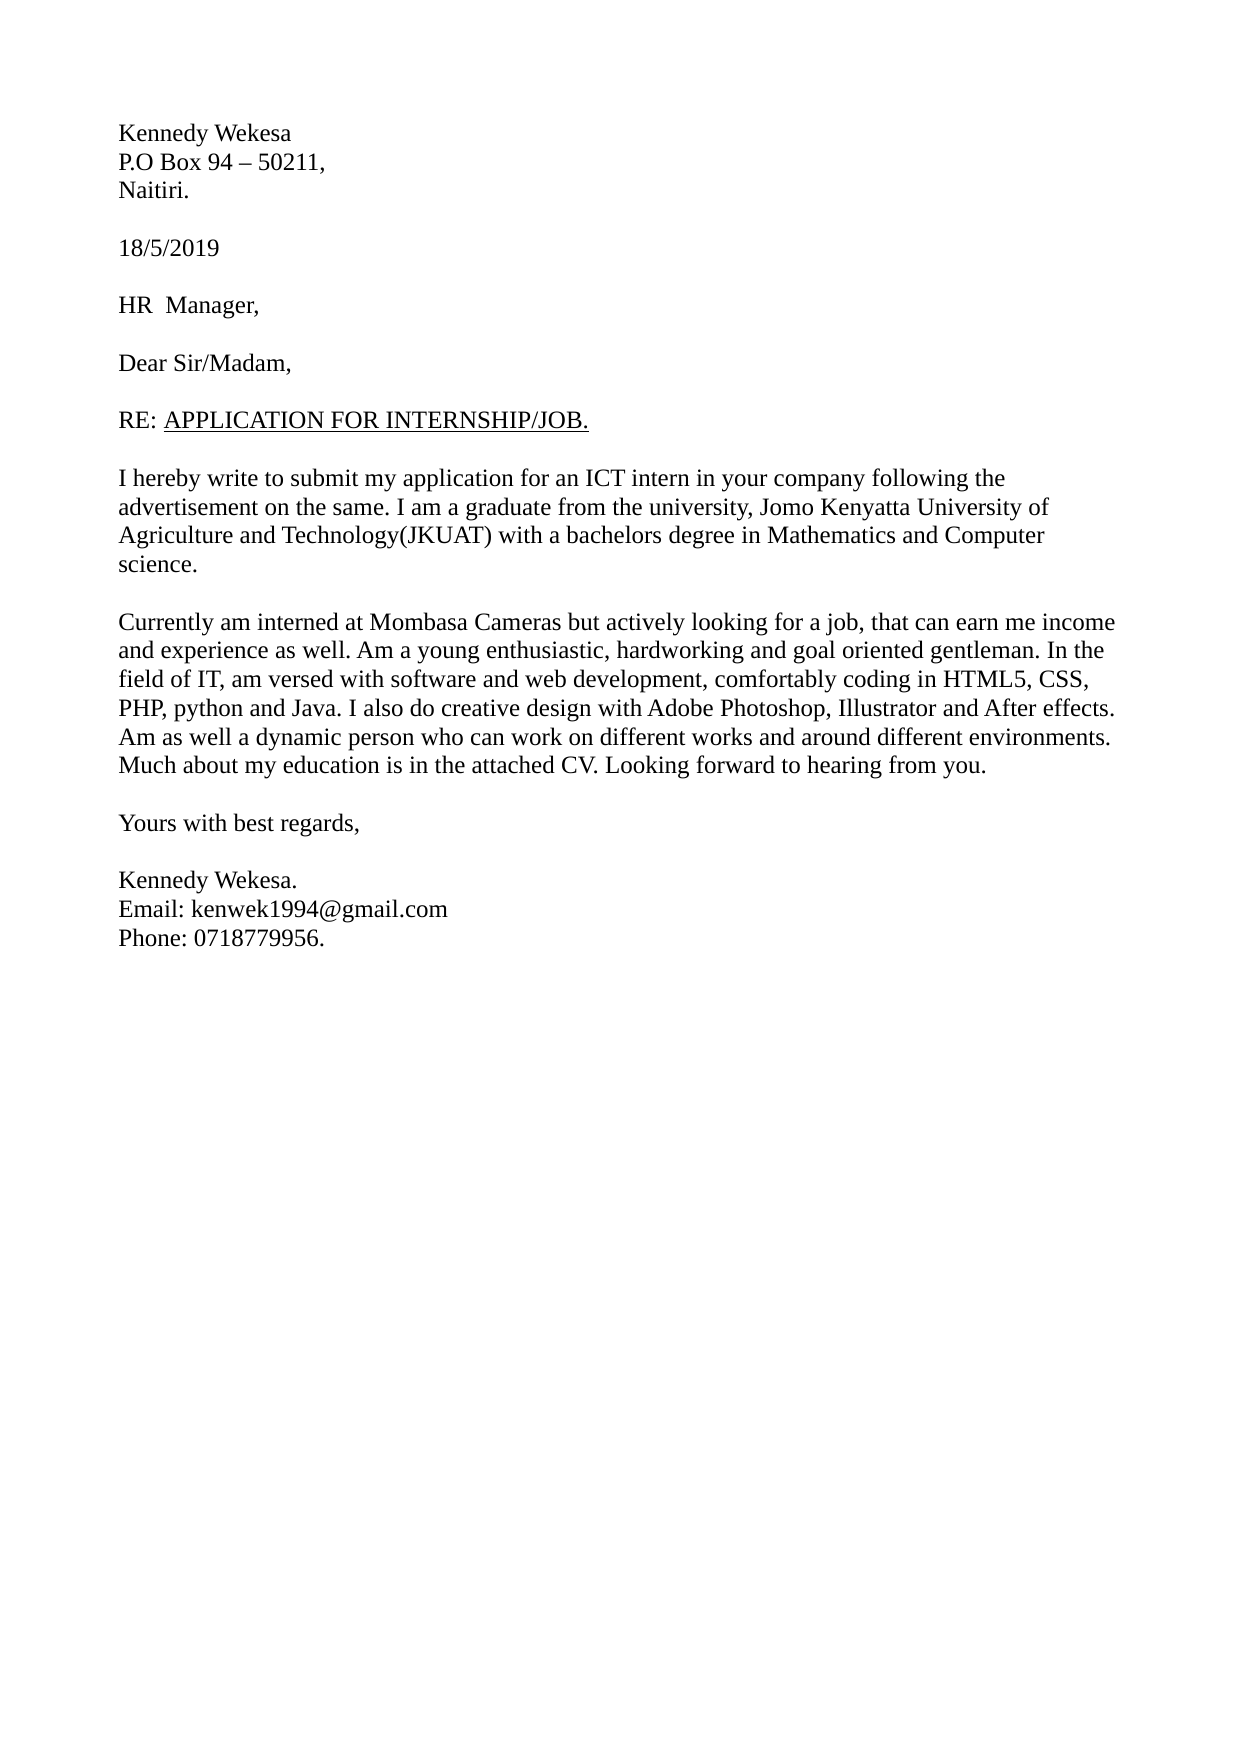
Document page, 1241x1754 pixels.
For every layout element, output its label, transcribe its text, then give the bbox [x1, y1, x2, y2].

text Currently am interned at Mombasa Cameras but actively looking for a job, that can earn me income and experience as well. Am a young enthusiastic, hardworking and goal oriented gentleman. In the field of IT, am versed with software and web development, comfortably coding in HTML5, CSS, PHP, python and Java. I also do creative design with Adobe Photoshop, Illustrator and After effects. Am as well a dynamic person who can work on different works and around different environments. Much about my education is in the attached CV. Looking forward to hearing from you. [118, 607, 1122, 779]
text P.O Box 94 – 50211, [118, 147, 1122, 176]
text Kennedy Wekesa [118, 118, 1122, 147]
text Phone: 0718779956. [118, 923, 1122, 952]
text Dear Sir/Madam, [118, 348, 1122, 377]
text Naitiri. [118, 176, 1122, 204]
text 18/5/2019 [118, 233, 1122, 262]
text Email: kenwek1994@gmail.com [118, 894, 1122, 923]
text RE: APPLICATION FOR INTERNSHIP/JOB. [118, 406, 1122, 434]
text Kennedy Wekesa. [118, 866, 1122, 894]
text HR Manager, [118, 291, 1122, 319]
text Yours with best regards, [118, 808, 1122, 837]
text I hereby write to submit my application for an ICT intern in your company following the advertisement on the same. I am a graduate from the university, Jomo Kenyatta University of Agriculture and Technology(JKUAT) with a bachelors degree in Mathematics and Computer science. [118, 463, 1122, 578]
